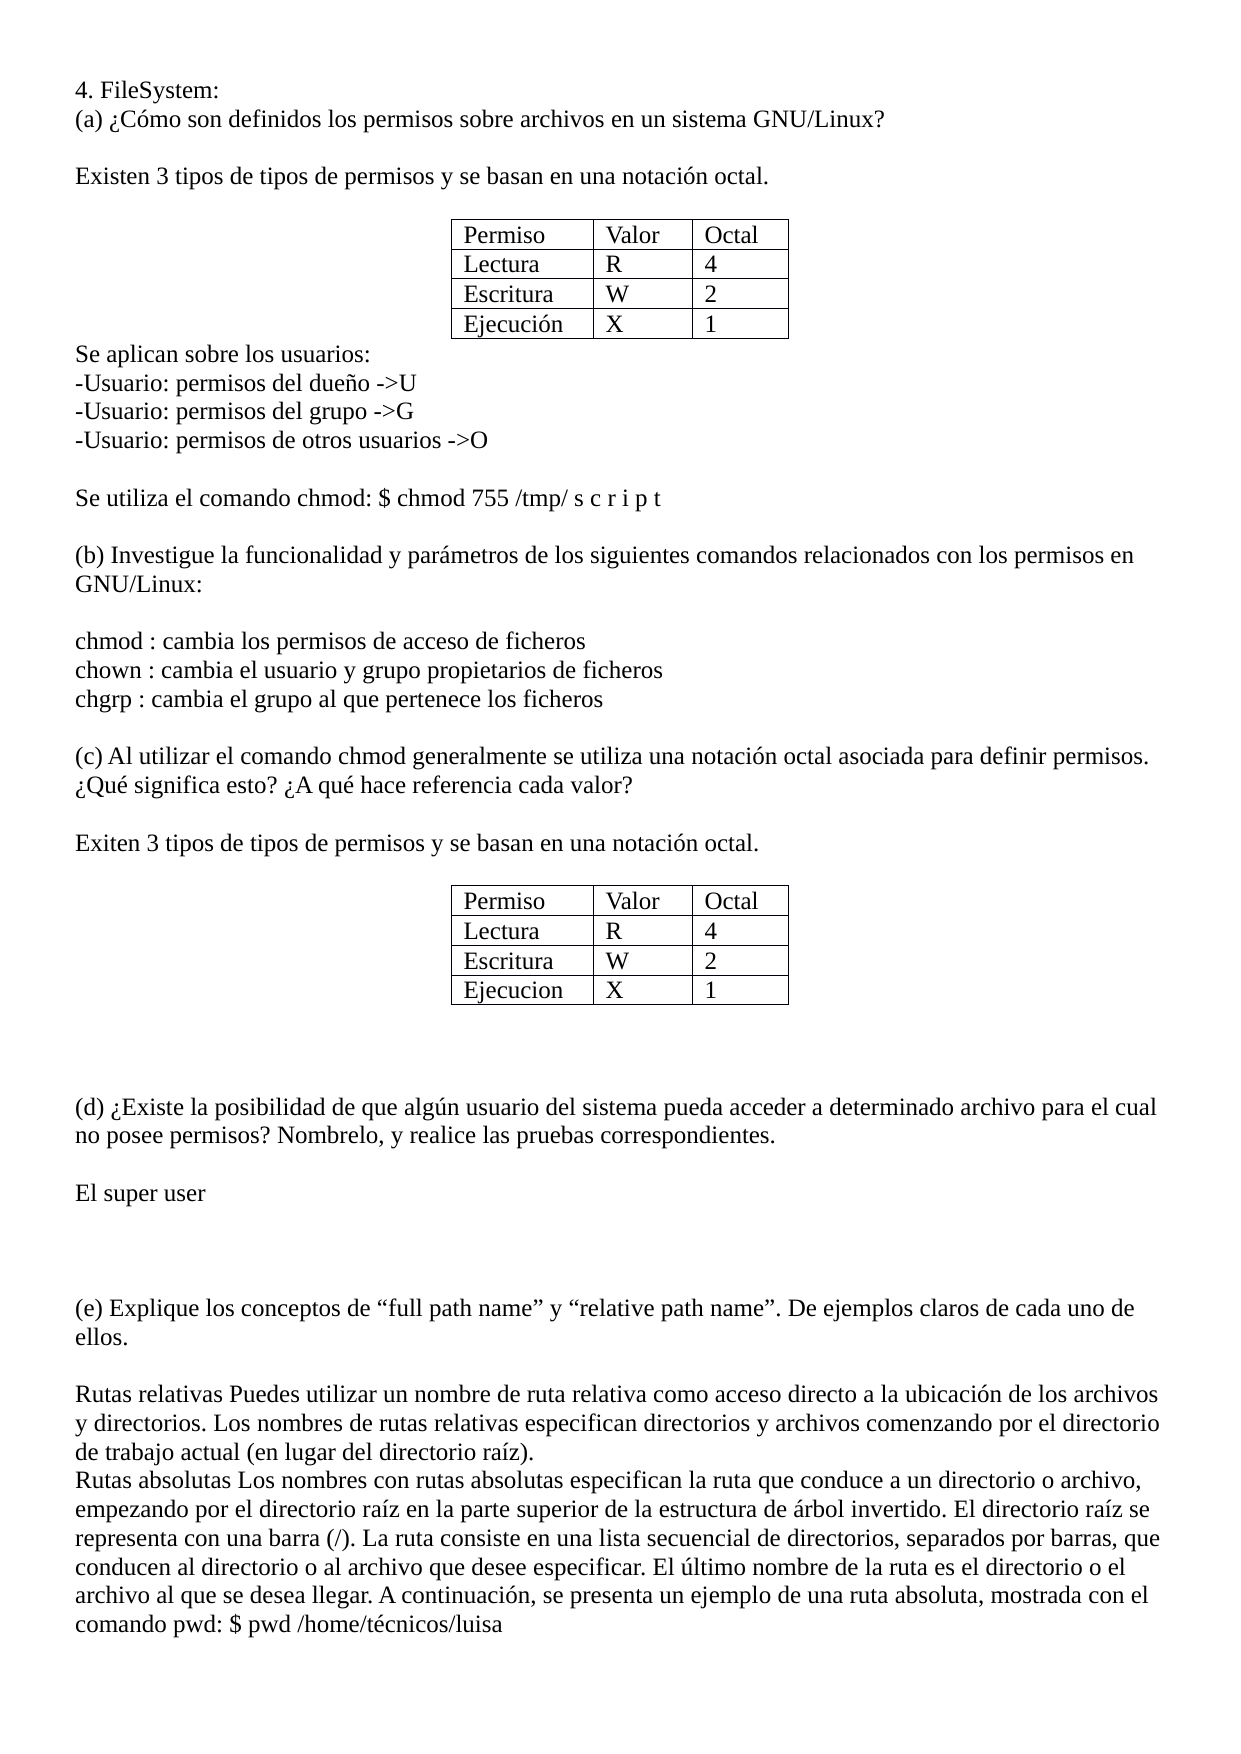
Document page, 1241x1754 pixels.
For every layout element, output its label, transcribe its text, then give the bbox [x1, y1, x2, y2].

text Rutas relativas Puedes utilizar un nombre de ruta relativa como acceso directo a la ubicación de los archivos y directorios. Los nombres de rutas relativas especifican directorios y archivos comenzando por el directorio de trabajo actual (en lugar del directorio raíz). [75, 1379, 1165, 1465]
table_cell 2 [693, 279, 788, 308]
table_cell Ejecución [452, 309, 593, 338]
text Rutas absolutas Los nombres con rutas absolutas especifican la ruta que conduce a un directorio o archivo, empezando por el directorio raíz en la parte superior de la estructura de árbol invertido. El directorio raíz se representa con una barra (/). La ruta consiste en una lista secuencial de directorios, separados por barras, que conducen al directorio o al archivo que desee especificar. El último nombre de la ruta es el directorio o el archivo al que se desea llegar. A continuación, se presenta un ejemplo de una ruta absoluta, mostrada con el comando pwd: $ pwd /home/técnicos/luisa [75, 1465, 1165, 1638]
table_header Permiso [452, 220, 593, 248]
table_cell Escritura [452, 279, 593, 308]
table_cell 1 [693, 976, 788, 1004]
text (e) Explique los conceptos de “full path name” y “relative path name”. De ejemplos claros de cada uno de ellos. [75, 1293, 1165, 1350]
text (d) ¿Existe la posibilidad de que algún usuario del sistema pueda acceder a determinado archivo para el cual no posee permisos? Nombrelo, y realice las pruebas correspondientes. [75, 1092, 1165, 1149]
table_cell 4 [693, 250, 788, 278]
text chown : cambia el usuario y grupo propietarios de ficheros [75, 655, 1165, 684]
table_cell W [594, 279, 692, 308]
table_cell R [594, 916, 692, 945]
table_cell Ejecucion [452, 976, 593, 1004]
text chmod : cambia los permisos de acceso de ficheros [75, 626, 1165, 655]
table_cell Escritura [452, 946, 593, 974]
text Se aplican sobre los usuarios: [75, 339, 1165, 368]
text -Usuario: permisos del grupo ->G [75, 396, 1165, 425]
table_cell W [594, 946, 692, 974]
text (b) Investigue la funcionalidad y parámetros de los siguientes comandos relacionados con los permisos en GNU/Linux: [75, 540, 1165, 598]
table_header Octal [693, 886, 788, 915]
table_header Valor [594, 886, 692, 915]
text chgrp : cambia el grupo al que pertenece los ficheros [75, 684, 1165, 713]
text -Usuario: permisos del dueño ->U [75, 368, 1165, 396]
table_cell X [594, 976, 692, 1004]
table_cell X [594, 309, 692, 338]
text (c) Al utilizar el comando chmod generalmente se utiliza una notación octal asociada para definir permisos. ¿Qué significa esto? ¿A qué hace referencia cada valor? [75, 741, 1165, 799]
text -Usuario: permisos de otros usuarios ->O [75, 425, 1165, 454]
text Existen 3 tipos de tipos de permisos y se basan en una notación octal. [75, 161, 1165, 190]
text Se utiliza el comando chmod: $ chmod 755 /tmp/ s c r i p t [75, 483, 1165, 511]
table_cell Lectura [452, 916, 593, 945]
table_cell 4 [693, 916, 788, 945]
table_cell 2 [693, 946, 788, 974]
table_cell 1 [693, 309, 788, 338]
text Exiten 3 tipos de tipos de permisos y se basan en una notación octal. [75, 828, 1165, 856]
table_header Octal [693, 220, 788, 248]
text (a) ¿Cómo son definidos los permisos sobre archivos en un sistema GNU/Linux? [75, 104, 1165, 132]
table_header Permiso [452, 886, 593, 915]
text 4. FileSystem: [75, 75, 1165, 104]
table_cell R [594, 250, 692, 278]
text El super user [75, 1178, 1165, 1207]
table_cell Lectura [452, 250, 593, 278]
table_header Valor [594, 220, 692, 248]
